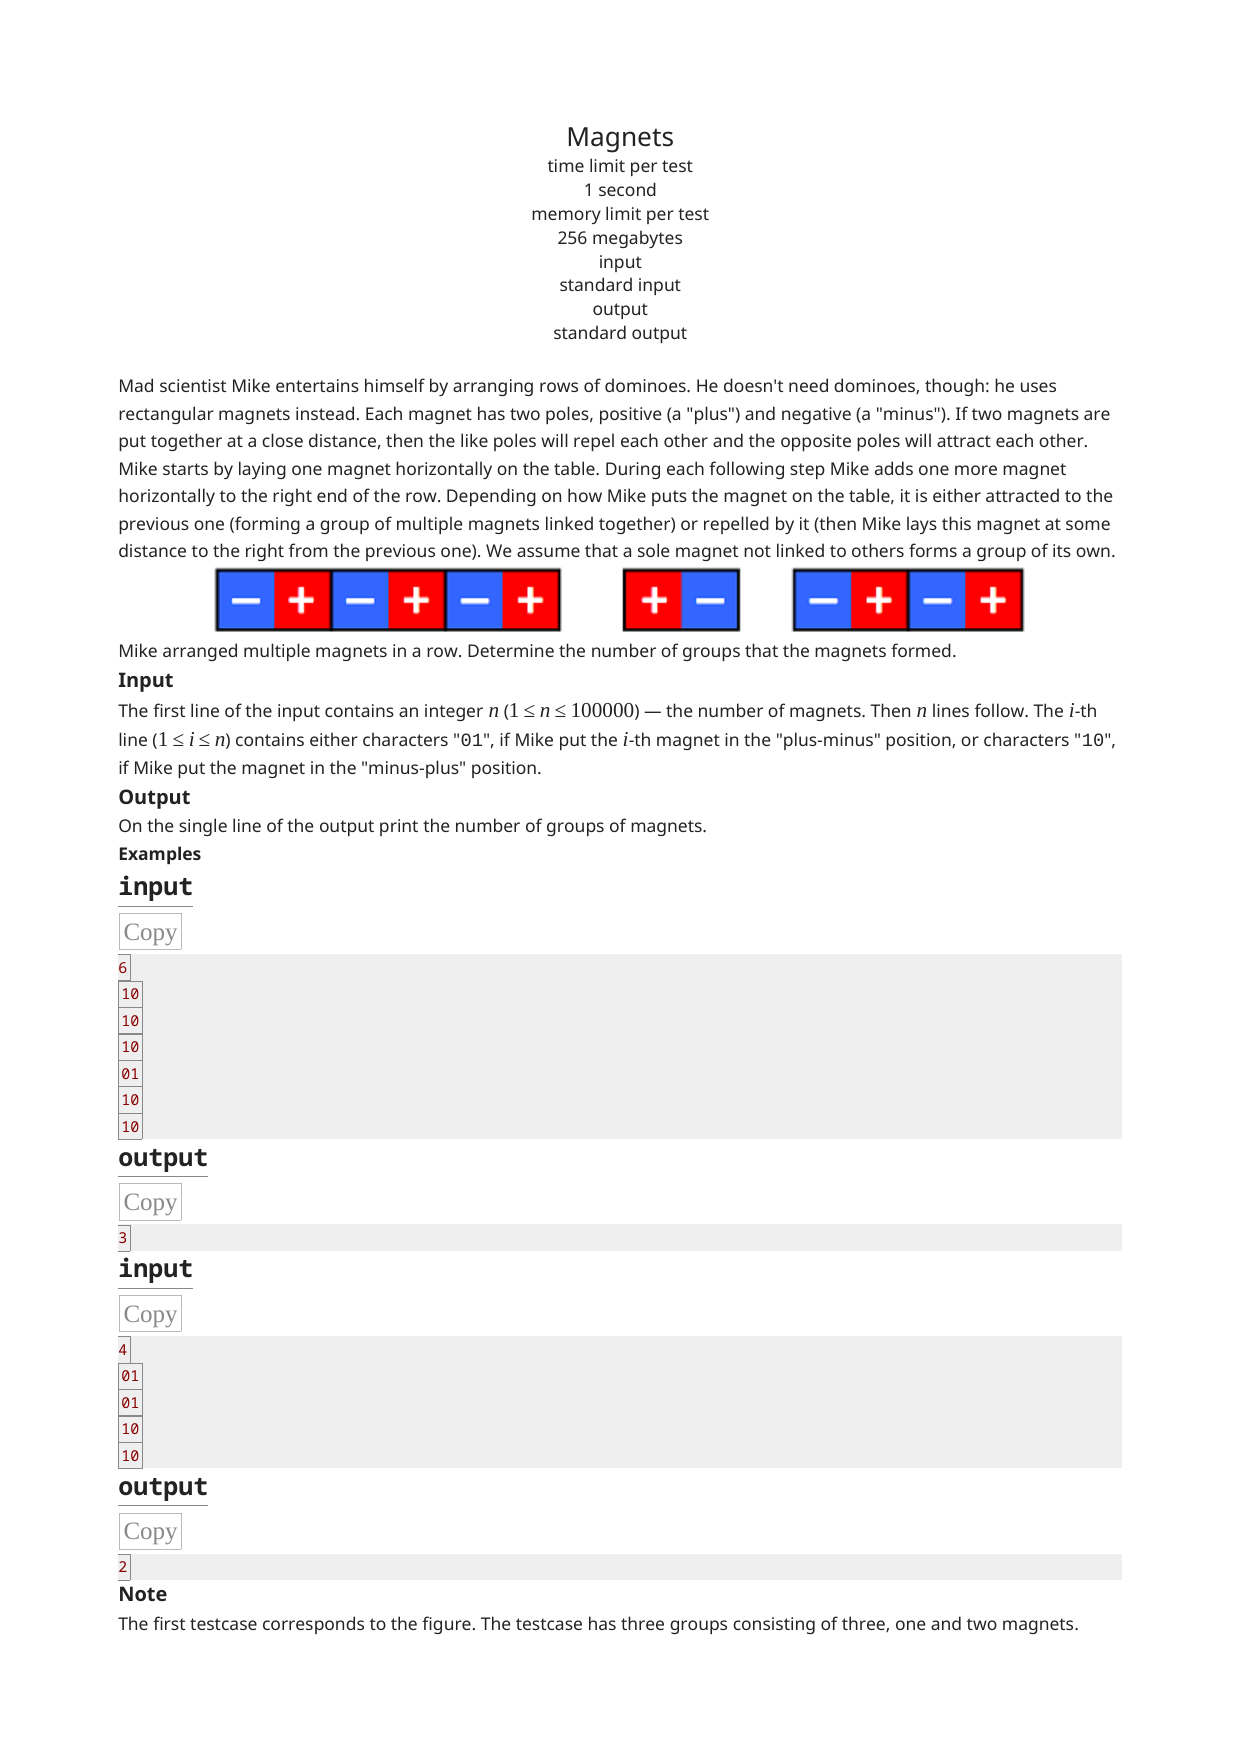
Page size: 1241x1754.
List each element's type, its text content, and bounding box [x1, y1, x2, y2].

text [131, 954, 1122, 981]
text Copy [120, 914, 181, 949]
text [143, 1442, 1122, 1468]
text [143, 1060, 1122, 1086]
text The first testcase corresponds to the figure. The testcase has three groups consisting of three, one and two magnets. [118, 1612, 1122, 1635]
text Copy [120, 1514, 181, 1549]
text [143, 1416, 1122, 1442]
text 10 [119, 1035, 142, 1060]
text On the single line of the output print the number of groups of magnets. [118, 814, 1122, 838]
text standard output [118, 321, 1122, 345]
text time limit per test [118, 154, 1122, 178]
text [143, 1113, 1122, 1139]
text 10 [119, 1114, 142, 1139]
text standard input [118, 273, 1122, 297]
text 10 [119, 1087, 142, 1113]
text [131, 1224, 1122, 1251]
text [182, 913, 1121, 949]
text 10 [119, 1443, 142, 1468]
text 6 [118, 955, 130, 980]
text [182, 1295, 1121, 1331]
text [182, 1512, 1121, 1549]
text Magnets [118, 118, 1122, 154]
text 10 [119, 1417, 142, 1442]
text Note [118, 1580, 1122, 1607]
text 10 [119, 982, 142, 1007]
text [143, 1389, 1122, 1416]
text input [118, 1251, 1122, 1288]
text Mad scientist Mike entertains himself by arranging rows of dominoes. He doesn't need dominoes, though: he uses rectangular magnets instead. Each magnet has two poles, positive (a "plus") and negative (a "minus"). If two magnets are put together at a close distance, then the like poles will repel each other and the opposite poles will attract each other. [118, 374, 1122, 453]
text [143, 981, 1122, 1007]
text Output [118, 783, 1122, 810]
text input [118, 249, 1122, 273]
picture [212, 566, 1028, 635]
text input [118, 869, 1122, 906]
text 01 [119, 1390, 142, 1415]
text Mike starts by laying one magnet horizontally on the table. During each following step Mike adds one more magnet horizontally to the right end of the row. Depending on how Mike puts the magnet on the table, it is either attracted to the previous one (forming a group of multiple magnets linked together) or repelled by it (then Mike lays this magnet at some distance to the right from the previous one). We assume that a sole magnet not linked to others forms a group of its own. [118, 456, 1122, 562]
text 3 [118, 1226, 130, 1251]
text Examples [118, 842, 1122, 865]
text output [118, 1468, 1122, 1506]
text 01 [119, 1364, 142, 1389]
text 2 [118, 1555, 130, 1580]
text The first line of the input contains an integer n (1 ≤ n ≤ 100000) — the number of magnets. Then n lines follow. The i-th line (1 ≤ i ≤ n) contains either characters "01", if Mike put the i-th magnet in the "plus-minus" position, or characters "10", if Mike put the magnet in the "minus-plus" position. [118, 698, 1122, 779]
text [143, 1033, 1122, 1060]
text Mike arranged multiple magnets in a row. Determine the number of groups that the magnets formed. [118, 639, 1122, 663]
text 01 [119, 1061, 142, 1086]
text [182, 1183, 1121, 1220]
text output [118, 297, 1122, 321]
text Copy [120, 1184, 181, 1220]
text [143, 1363, 1122, 1389]
text [143, 1007, 1122, 1033]
text [143, 1086, 1122, 1113]
text [131, 1336, 1122, 1363]
text 256 megabytes [118, 225, 1122, 249]
text Input [118, 666, 1122, 694]
text 1 second [118, 178, 1122, 202]
text output [118, 1139, 1122, 1176]
text Copy [120, 1296, 181, 1331]
text 10 [119, 1008, 142, 1033]
text 4 [118, 1337, 130, 1363]
text [131, 1554, 1122, 1580]
text memory limit per test [118, 202, 1122, 225]
